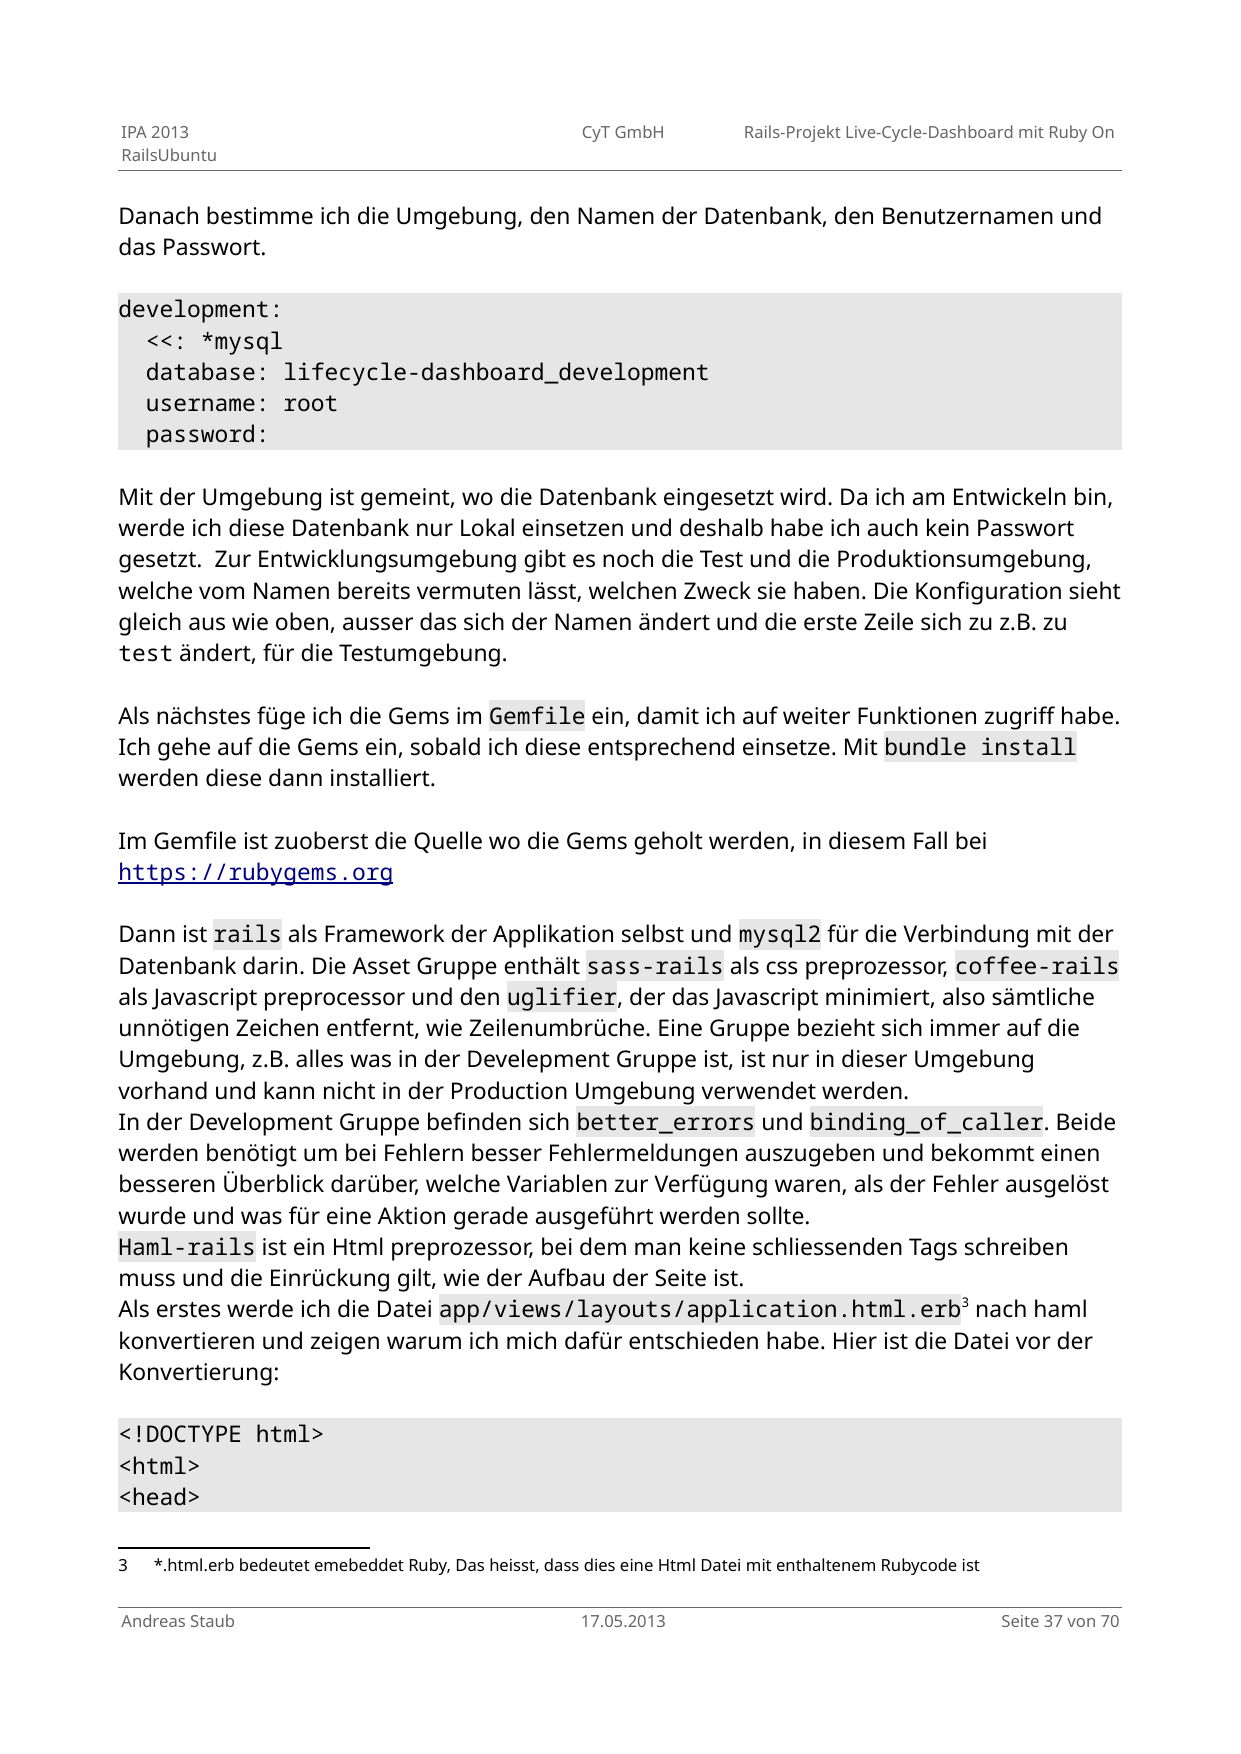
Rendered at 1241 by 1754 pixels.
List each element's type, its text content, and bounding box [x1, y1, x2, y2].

text Dann ist rails als Framework der Applikation selbst und mysql2 für die Verbindung mit der Datenbank darin. Die Asset Gruppe enthält sass-rails als css preprozessor, coffee-rails als Javascript preprocessor und den uglifier, der das Javascript minimiert, also sämtliche unnötigen Zeichen entfernt, wie Zeilenumbrüche. Eine Gruppe bezieht sich immer auf die Umgebung, z.B. alles was in der Develepment Gruppe ist, ist nur in dieser Umgebung vorhand und kann nicht in der Production Umgebung verwendet werden. [118, 918, 1122, 1106]
text Haml-rails ist ein Html preprozessor, bei dem man keine schliessenden Tags schreiben muss und die Einrückung gilt, wie der Aufbau der Seite ist. [118, 1231, 1122, 1293]
text <html> [118, 1450, 1122, 1481]
text Als erstes werde ich die Datei app/views/layouts/application.html.erb nach haml konvertieren und zeigen warum ich mich dafür entschieden habe. Hier ist die Datei vor der Konvertierung: [118, 1293, 1122, 1387]
text Im Gemfile ist zuoberst die Quelle wo die Gems geholt werden, in diesem Fall bei https://rubygems.org [118, 825, 1122, 887]
text database: lifecycle-dashboard_development [118, 356, 1122, 387]
text password: [118, 418, 1122, 450]
text username: root [118, 387, 1122, 418]
text Danach bestimme ich die Umgebung, den Namen der Datenbank, den Benutzernamen und das Passwort. [118, 200, 1122, 262]
text Als nächstes füge ich die Gems im Gemfile ein, damit ich auf weiter Funktionen zugriff habe. Ich gehe auf die Gems ein, sobald ich diese entsprechend einsetze. Mit bundle install werden diese dann installiert. [118, 700, 1122, 793]
text *.html.erb bedeutet emebeddet Ruby, Das heisst, dass dies eine Html Datei mit enthaltenem Rubycode ist [118, 1554, 1122, 1577]
text In der Development Gruppe befinden sich better_errors und binding_of_caller. Beide werden benötigt um bei Fehlern besser Fehlermeldungen auszugeben und bekommt einen besseren Überblick darüber, welche Variablen zur Verfügung waren, als der Fehler ausgelöst wurde und was für eine Aktion gerade ausgeführt werden sollte. [118, 1106, 1122, 1231]
text <!DOCTYPE html> [118, 1418, 1122, 1450]
text <<: *mysql [118, 325, 1122, 356]
text Mit der Umgebung ist gemeint, wo die Datenbank eingesetzt wird. Da ich am Entwickeln bin, werde ich diese Datenbank nur Lokal einsetzen und deshalb habe ich auch kein Passwort gesetzt. Zur Entwicklungsumgebung gibt es noch die Test und die Produktionsumgebung, welche vom Namen bereits vermuten lässt, welchen Zweck sie haben. Die Konfiguration sieht gleich aus wie oben, ausser das sich der Namen ändert und die erste Zeile sich zu z.B. zu test ändert, für die Testumgebung. [118, 481, 1122, 668]
text development: [118, 293, 1122, 325]
text <head> [118, 1481, 1122, 1512]
